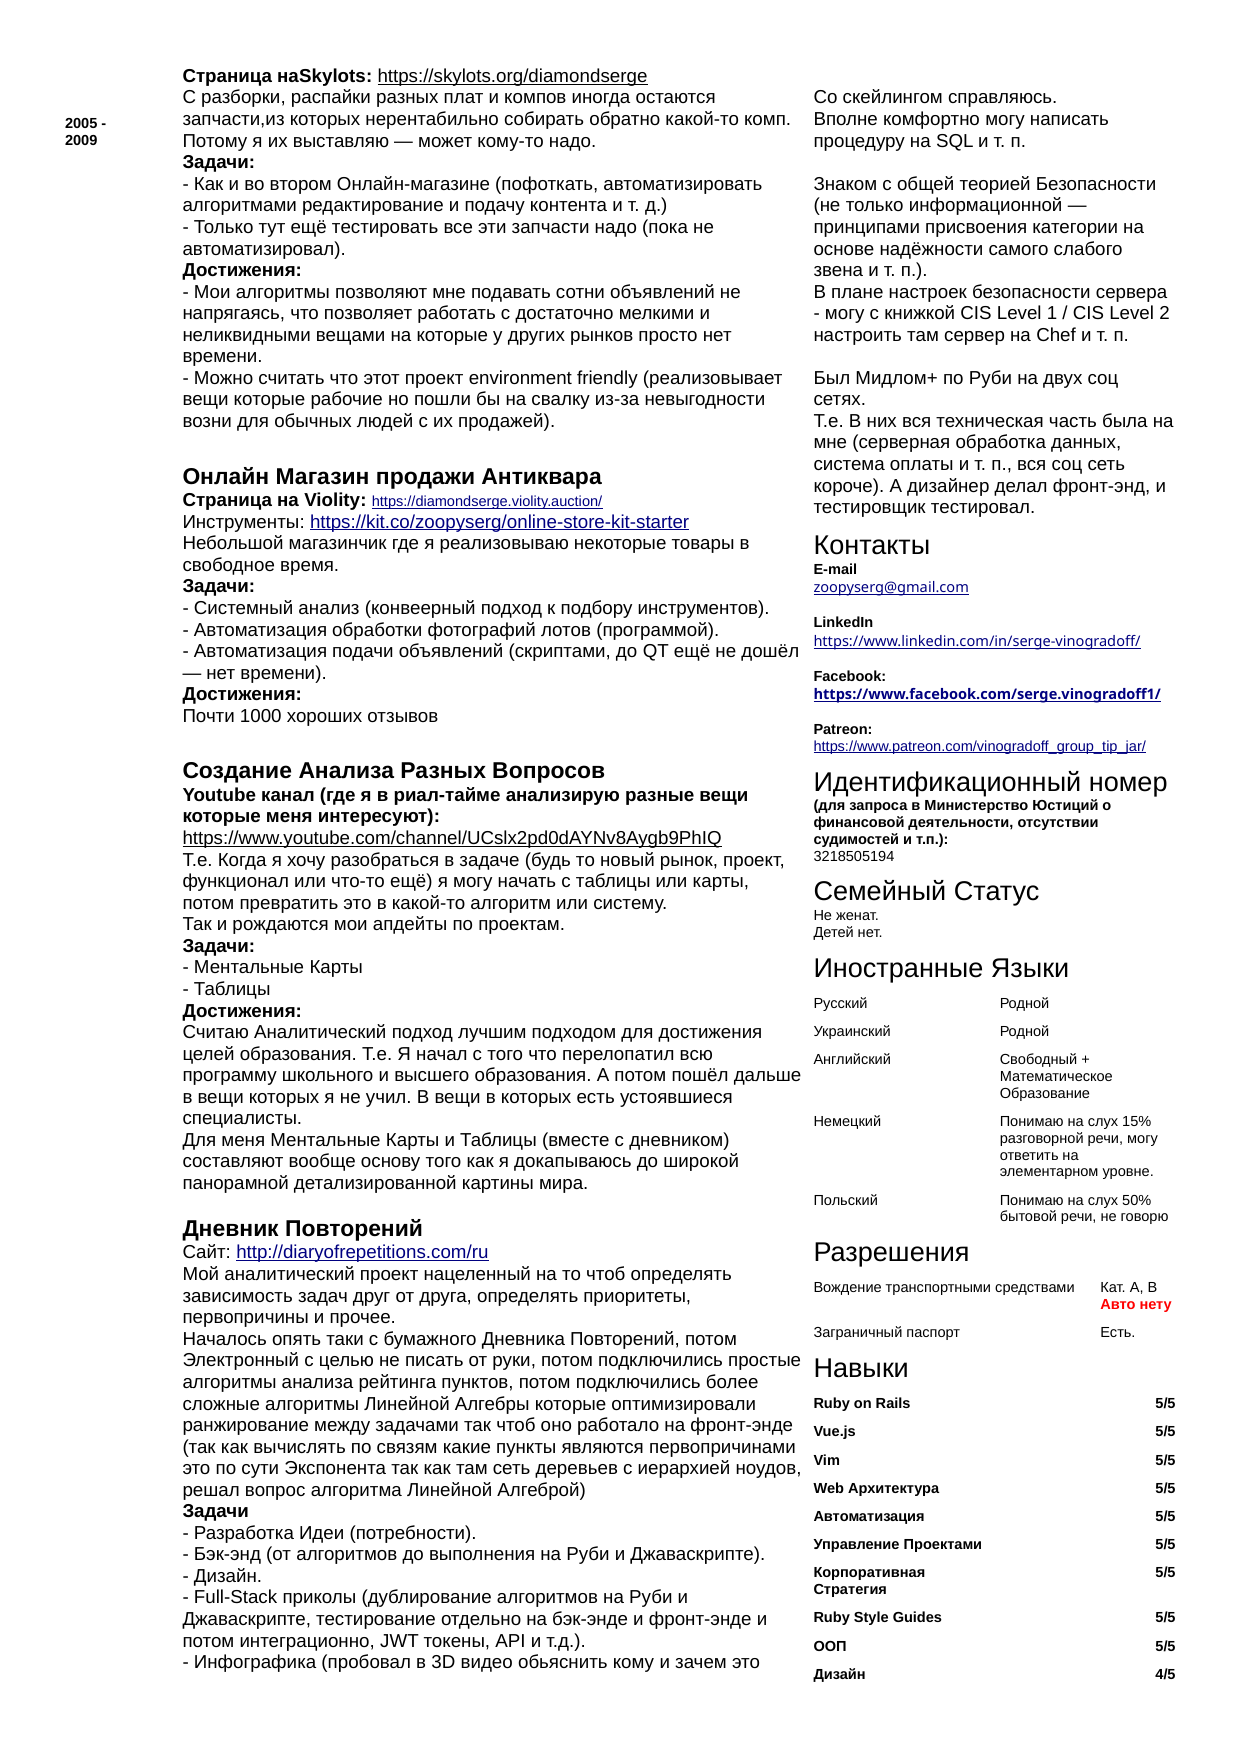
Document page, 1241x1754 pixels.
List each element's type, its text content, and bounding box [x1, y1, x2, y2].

table_cell Ruby on Rails [808, 1389, 1003, 1417]
table_cell 5/5 [1003, 1389, 1181, 1417]
table_cell Дизайн [808, 1660, 1003, 1688]
table_cell 5/5 [1003, 1417, 1181, 1446]
table_cell 4/5 [1003, 1660, 1181, 1688]
table_cell Свободный + Математическое Образование [994, 1045, 1181, 1107]
table_header Со скейлингом справляюсь. Вполне комфортно могу написать процедуру на SQL и т. п. Знаком с общей теорией Безопасности (не только информационной — принципами присвоения категории на основе надёжности самого слабого звена и т. п.). В плане настроек безопасности сервера - могу с книжкой CIS Level 1 / CIS Level 2 настроить там сервер на Chef и т. п. Был Мидлом+ по Руби на двух соц сетях. Т.е. В них вся техническая часть была на мне (серверная обработка данных, система оплаты и т. п., вся соц сеть короче). А дизайнер делал фронт-энд, и тестировщик тестировал. [808, 59, 1181, 523]
table_cell 5/5 [1003, 1530, 1181, 1558]
table_cell 5/5 [1003, 1474, 1181, 1502]
table_header 2005 - 2009 [59, 59, 130, 1688]
table_cell Русский [808, 989, 994, 1017]
table_cell Понимаю на слух 15% разговорной речи, могу ответить на элементарном уровне. [994, 1107, 1181, 1185]
table_cell Иностранные Языки [808, 946, 1181, 989]
table_cell Web Архитектура [808, 1474, 1003, 1502]
table_cell Кат. А, В Авто нету [1095, 1273, 1181, 1318]
table_cell Автоматизация [808, 1502, 1003, 1530]
table_cell Вождение транспортными средствами [808, 1273, 1094, 1318]
table_cell Управление Проектами [808, 1530, 1003, 1558]
table_cell Разрешения [808, 1230, 1181, 1273]
table_cell Корпоративная Стратегия [808, 1559, 1003, 1603]
table_cell Контакты E-mail zoopyserg@gmail.com LinkedIn https://www.linkedin.com/in/serge-vinogradoff/ Facebook: https://www.facebook.com/serge.vinogradoff1/ Patreon: https://www.patreon.com/vinogradoff_group_tip_jar/ [808, 523, 1181, 760]
table_cell Английский [808, 1045, 994, 1107]
table_cell Немецкий [808, 1107, 994, 1185]
table_cell Ruby Style Guides [808, 1604, 1003, 1632]
table_cell Есть. [1095, 1318, 1181, 1346]
table_cell 5/5 [1003, 1632, 1181, 1660]
table_cell Украинский [808, 1017, 994, 1045]
table_header Страница наSkylots: https://skylots.org/diamondserge С разборки, распайки разных плат и компов иногда остаются запчасти,из которых нерентабильно собирать обратно какой-то комп. Потому я их выставляю — может кому-то надо. Задачи: - Как и во втором Онлайн-магазине (пофоткать, автоматизировать алгоритмами редактирование и подачу контента и т. д.) - Только тут ещё тестировать все эти запчасти надо (пока не автоматизировал). Достижения: - Мои алгоритмы позволяют мне подавать сотни объявлений не напрягаясь, что позволяет работать с достаточно мелкими и неликвидными вещами на которые у других рынков просто нет времени. - Можно считать что этот проект environment friendly (реализовывает вещи которые рабочие но пошли бы на свалку из-за невыгодности возни для обычных людей с их продажей). Онлайн Магазин продажи Антиквара Страница на Violity: https://diamondserge.violity.auction/ Инструменты: https://kit.co/zoopyserg/online-store-kit-starter Небольшой магазинчик где я реализовываю некоторые товары в свободное время. Задачи: - Системный анализ (конвеерный подход к подбору инструментов). - Автоматизация обработки фотографий лотов (программой). - Автоматизация подачи объявлений (скриптами, до QT ещё не дошёл — нет времени). Достижения: Почти 1000 хороших отзывов Создание Анализа Разных Вопросов Youtube канал (где я в риал-тайме анализирую разные вещи которые меня интересуют): https://www.youtube.com/channel/UCslx2pd0dAYNv8Aygb9PhIQ Т.е. Когда я хочу разобраться в задаче (будь то новый рынок, проект, функционал или что-то ещё) я могу начать с таблицы или карты, потом превратить это в какой-то алгоритм или систему. Так и рождаются мои апдейты по проектам. Задачи: - Ментальные Карты - Таблицы Достижения: Считаю Аналитический подход лучшим подходом для достижения целей образования. Т.е. Я начал с того что перелопатил всю программу школьного и высшего образования. А потом пошёл дальше в вещи которых я не учил. В вещи в которых есть устоявшиеся специалисты. Для меня Ментальные Карты и Таблицы (вместе с дневником) составляют вообще основу того как я докапываюсь до широкой панорамной детализированной картины мира. Дневник Повторений Сайт: http://diaryofrepetitions.com/ru Мой аналитический проект нацеленный на то чтоб определять зависимость задач друг от друга, определять приоритеты, первопричины и прочее. Началось опять таки с бумажного Дневника Повторений, потом Электронный с целью не писать от руки, потом подключились простые алгоритмы анализа рейтинга пунктов, потом подключились более сложные алгоритмы Линейной Алгебры которые оптимизировали ранжирование между задачами так чтоб оно работало на фронт-энде (так как вычислять по связям какие пункты являются первопричинами это по сути Экспонента так как там сеть деревьев с иерархией ноудов, решал вопрос алгоритма Линейной Алгеброй) Задачи - Разработка Идеи (потребности). - Бэк-энд (от алгоритмов до выполнения на Руби и Джаваскрипте). - Дизайн. - Full-Stack приколы (дублирование алгоритмов на Руби и Джаваскрипте, тестирование отдельно на бэк-энде и фронт-энде и потом интеграционно, JWT токены, API и т.д.). - Инфографика (пробовал в 3D видео обьяснить кому и зачем это [177, 59, 807, 1688]
table_header [130, 59, 177, 1688]
table_cell Идентификационный номер (для запроса в Министерство Юстиций о финансовой деятельности, отсутствии судимостей и т.п.): 3218505194 [808, 760, 1181, 870]
table_cell 5/5 [1003, 1604, 1181, 1632]
table_cell Vue.js [808, 1417, 1003, 1446]
table_cell Навыки [808, 1346, 1181, 1389]
table_cell Vim [808, 1446, 1003, 1474]
table_cell Семейный Статус Не женат. Детей нет. [808, 870, 1181, 946]
table_cell 5/5 [1003, 1446, 1181, 1474]
table_cell Понимаю на слух 50% бытовой речи, не говорю [994, 1185, 1181, 1230]
table_cell ООП [808, 1632, 1003, 1660]
table_cell Родной [994, 1017, 1181, 1045]
table_cell 5/5 [1003, 1559, 1181, 1603]
table_cell 5/5 [1003, 1502, 1181, 1530]
table_cell Заграничный паспорт [808, 1318, 1094, 1346]
table_cell Польский [808, 1185, 994, 1230]
table_cell Родной [994, 989, 1181, 1017]
